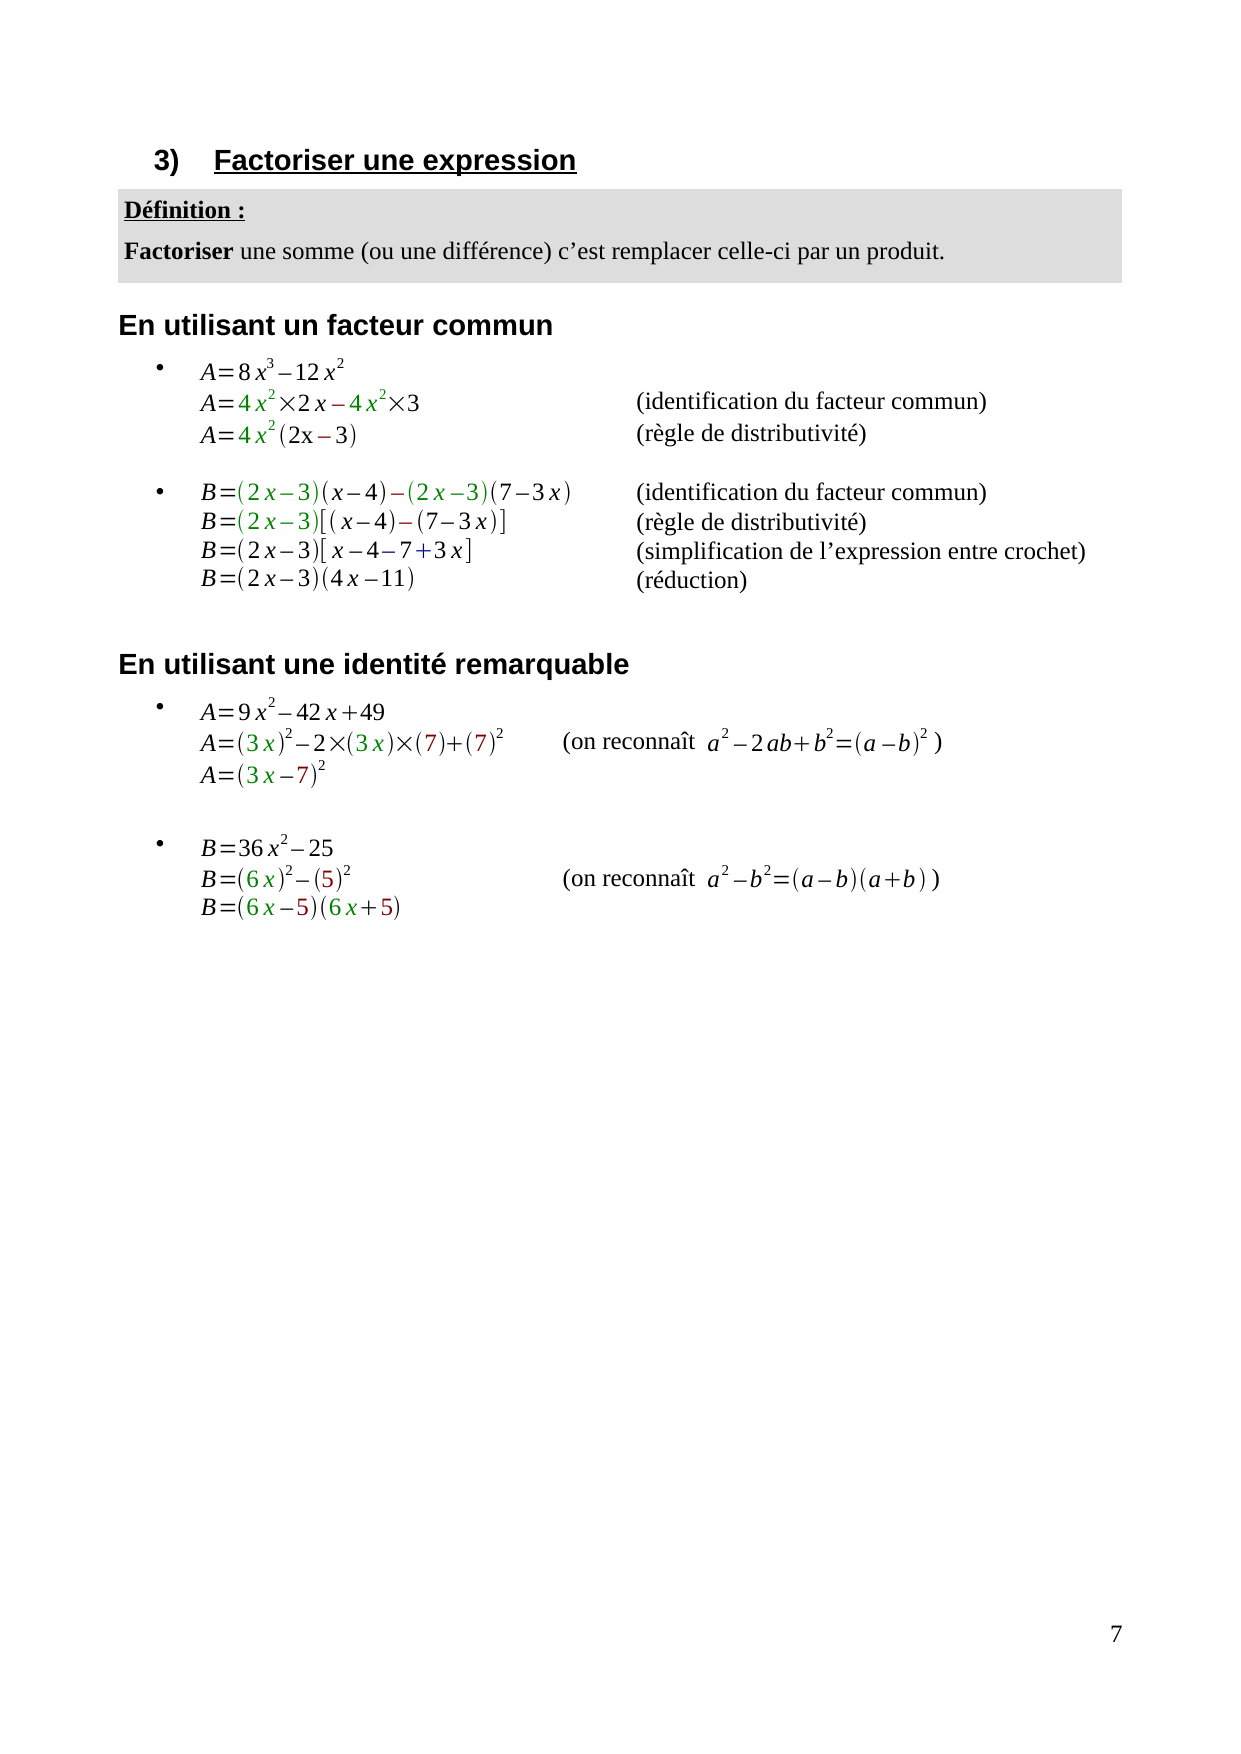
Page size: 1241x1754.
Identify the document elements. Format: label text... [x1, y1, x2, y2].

subtitle Factoriser une expression [153, 143, 1122, 177]
list (on reconnaît ) [156, 861, 1122, 893]
subtitle En utilisant une identité remarquable [118, 647, 1122, 681]
list (identification du facteur commun) (règle de distributivité) [156, 385, 1122, 448]
list (on reconnaît ) [156, 724, 1122, 757]
subtitle En utilisant un facteur commun [118, 308, 1122, 342]
list (simplification de l’expression entre crochet) (réduction) [156, 536, 1122, 594]
list (identification du facteur commun) (règle de distributivité) [156, 477, 1122, 536]
table_header Définition : Factoriser une somme (ou une différence) c’est remplacer celle-ci par un produit. [118, 189, 1122, 283]
